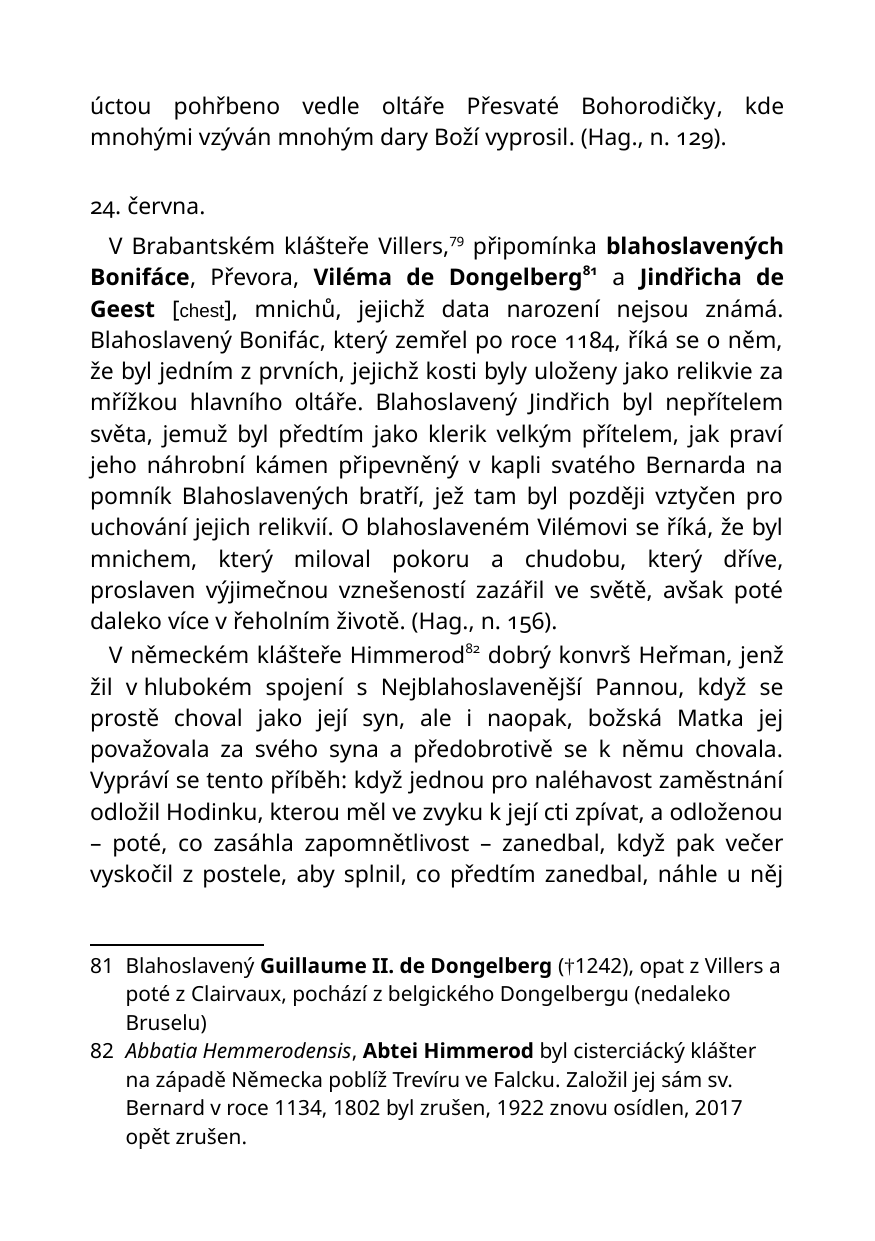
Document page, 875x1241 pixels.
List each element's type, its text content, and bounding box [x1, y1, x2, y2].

text V Brabantském klášteře Villers,79 připomínka blahoslavených Bonifáce, Převora, Viléma de Dongelberg a Jindřicha de Geest [chest], mnichů, jejichž data narození nejsou známá. Blahoslavený Bonifác, který zemřel po roce 1184, říká se o něm, že byl jedním z prvních, jejichž kosti byly uloženy jako relikvie za mřížkou hlavního oltáře. Blahoslavený Jindřich byl nepřítelem světa, jemuž byl předtím jako klerik velkým přítelem, jak praví jeho náhrobní kámen připevněný v kapli svatého Bernarda na pomník Blahoslavených bratří, jež tam byl později vztyčen pro uchování jejich relikvií. O blahoslaveném Vilémovi se říká, že byl mnichem, který miloval pokoru a chudobu, který dříve, proslaven výjimečnou vznešeností zazářil ve světě, avšak poté daleko více v řeholním životě. (Hag., n. 156). [90, 230, 784, 636]
text Blahoslavený Guillaume II. de Dongelberg (†1242), opat z Villers a poté z Clairvaux, pochází z belgického Dongelbergu (nedaleko Bruselu) [90, 951, 784, 1036]
text úctou pohřbeno vedle oltáře Přesvaté Bohorodičky, kde mnohými vzýván mnohým dary Boží vyprosil. (Hag., n. 129). [90, 90, 784, 152]
text V německém klášteře Himmerod dobrý konvrš Heřman, jenž žil v hlubokém spojení s Nejblahoslavenější Pannou, když se prostě choval jako její syn, ale i naopak, božská Matka jej považovala za svého syna a předobrotivě se k němu chovala. Vypráví se tento příběh: když jednou pro naléhavost zaměstnání odložil Hodinku, kterou měl ve zvyku k její cti zpívat, a odloženou – poté, co zasáhla zapomnětlivost – zanedbal, když pak večer vyskočil z postele, aby splnil, co předtím zanedbal, náhle u něj [90, 639, 784, 889]
text Abbatia Hemmerodensis, Abtei Himmerod byl cisterciácký klášter na západě Německa poblíž Trevíru ve Falcku. Založil jej sám sv. Bernard v roce 1134, 1802 byl zrušen, 1922 znovu osídlen, 2017 opět zrušen. [90, 1036, 784, 1150]
text 24. června. [90, 190, 784, 221]
